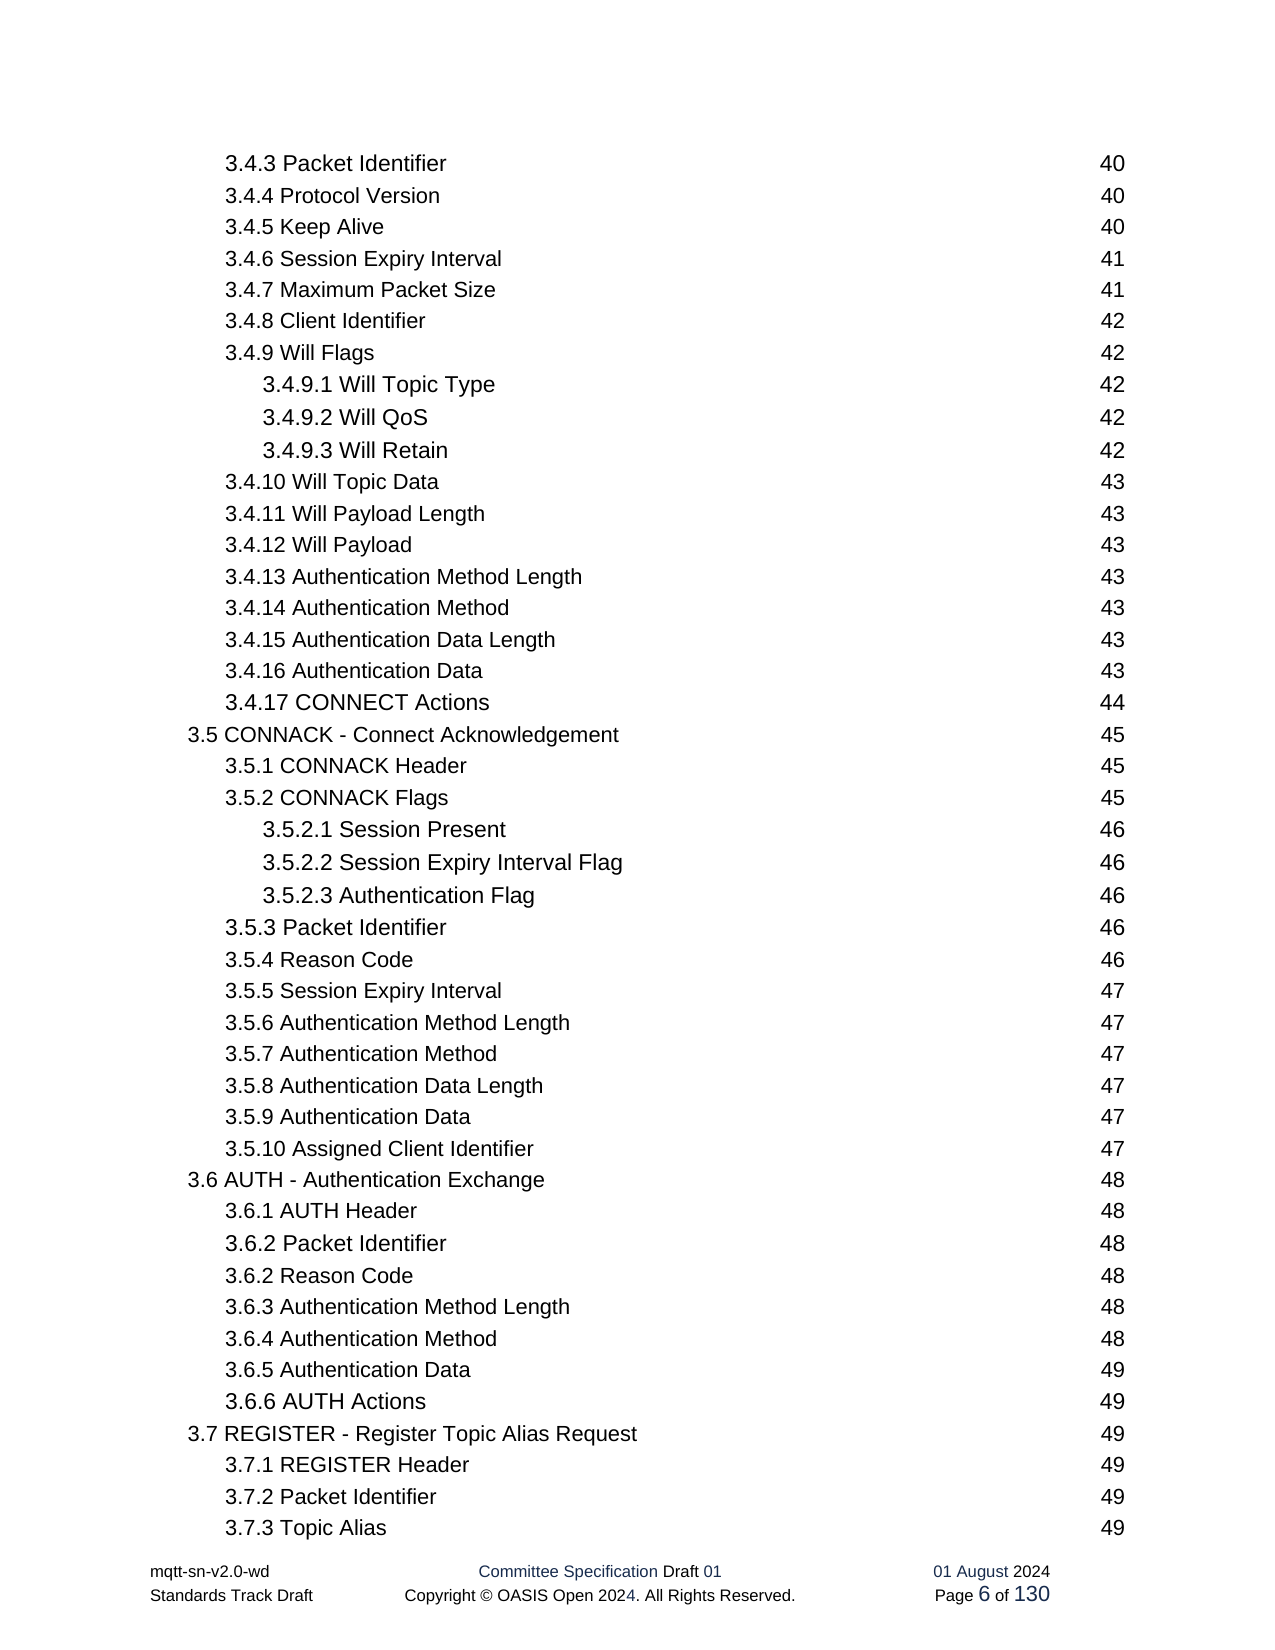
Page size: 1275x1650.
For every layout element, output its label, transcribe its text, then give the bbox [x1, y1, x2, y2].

text 3.4.12 Will Payload 43 [225, 532, 1125, 557]
text 3.6.4 Authentication Method 48 [225, 1325, 1125, 1351]
text 3.4.9.2 Will QoS 42 [262, 404, 1125, 430]
text 3.4.11 Will Payload Length 43 [225, 501, 1125, 526]
text 3.6.2 Reason Code 48 [225, 1262, 1125, 1288]
text 3.4.6 Session Expiry Interval 41 [225, 246, 1125, 271]
text 3.5.5 Session Expiry Interval 47 [225, 978, 1125, 1003]
text 3.5.7 Authentication Method 47 [225, 1041, 1125, 1066]
text 3.7.2 Packet Identifier 49 [225, 1484, 1125, 1509]
text 3.6.2 Packet Identifier 48 [225, 1230, 1125, 1256]
text 3.4.14 Authentication Method 43 [225, 595, 1125, 620]
text 3.5.9 Authentication Data 47 [225, 1104, 1125, 1129]
text 3.4.10 Will Topic Data 43 [225, 469, 1125, 494]
text 3.4.5 Keep Alive 40 [225, 214, 1125, 239]
text 3.5.2.1 Session Present 46 [262, 816, 1125, 843]
text 3.7.1 REGISTER Header 49 [225, 1452, 1125, 1478]
text 3.4.9.1 Will Topic Type 42 [262, 371, 1125, 398]
text 3.5.10 Assigned Client Identifier 47 [225, 1136, 1125, 1161]
text 3.4.15 Authentication Data Length 43 [225, 626, 1125, 652]
text 3.6.3 Authentication Method Length 48 [225, 1294, 1125, 1319]
text 3.4.8 Client Identifier 42 [225, 308, 1125, 334]
text 3.4.9 Will Flags 42 [225, 340, 1125, 365]
text 3.5 CONNACK - Connect Acknowledgement 45 [187, 722, 1125, 747]
text 3.5.6 Authentication Method Length 47 [225, 1010, 1125, 1035]
text 3.4.7 Maximum Packet Size 41 [225, 277, 1125, 302]
text 3.6 AUTH - Authentication Exchange 48 [187, 1167, 1125, 1192]
text 3.6.1 AUTH Header 48 [225, 1198, 1125, 1224]
text 3.5.8 Authentication Data Length 47 [225, 1073, 1125, 1098]
text 3.4.3 Packet Identifier 40 [225, 150, 1125, 176]
text 3.6.5 Authentication Data 49 [225, 1357, 1125, 1382]
text 3.5.1 CONNACK Header 45 [225, 753, 1125, 779]
text 3.4.17 CONNECT Actions 44 [225, 689, 1125, 716]
text 3.4.16 Authentication Data 43 [225, 658, 1125, 683]
text 3.4.4 Protocol Version 40 [225, 183, 1125, 208]
text 3.5.2 CONNACK Flags 45 [225, 785, 1125, 810]
text 3.7 REGISTER - Register Topic Alias Request 49 [187, 1421, 1125, 1446]
text 3.5.2.2 Session Expiry Interval Flag 46 [262, 849, 1125, 875]
text 3.4.13 Authentication Method Length 43 [225, 563, 1125, 589]
text 3.5.3 Packet Identifier 46 [225, 914, 1125, 941]
text 3.5.2.3 Authentication Flag 46 [262, 882, 1125, 908]
text 3.4.9.3 Will Retain 42 [262, 437, 1125, 463]
text 3.5.4 Reason Code 46 [225, 947, 1125, 972]
text 3.6.6 AUTH Actions 49 [225, 1388, 1125, 1415]
text 3.7.3 Topic Alias 49 [225, 1515, 1125, 1541]
